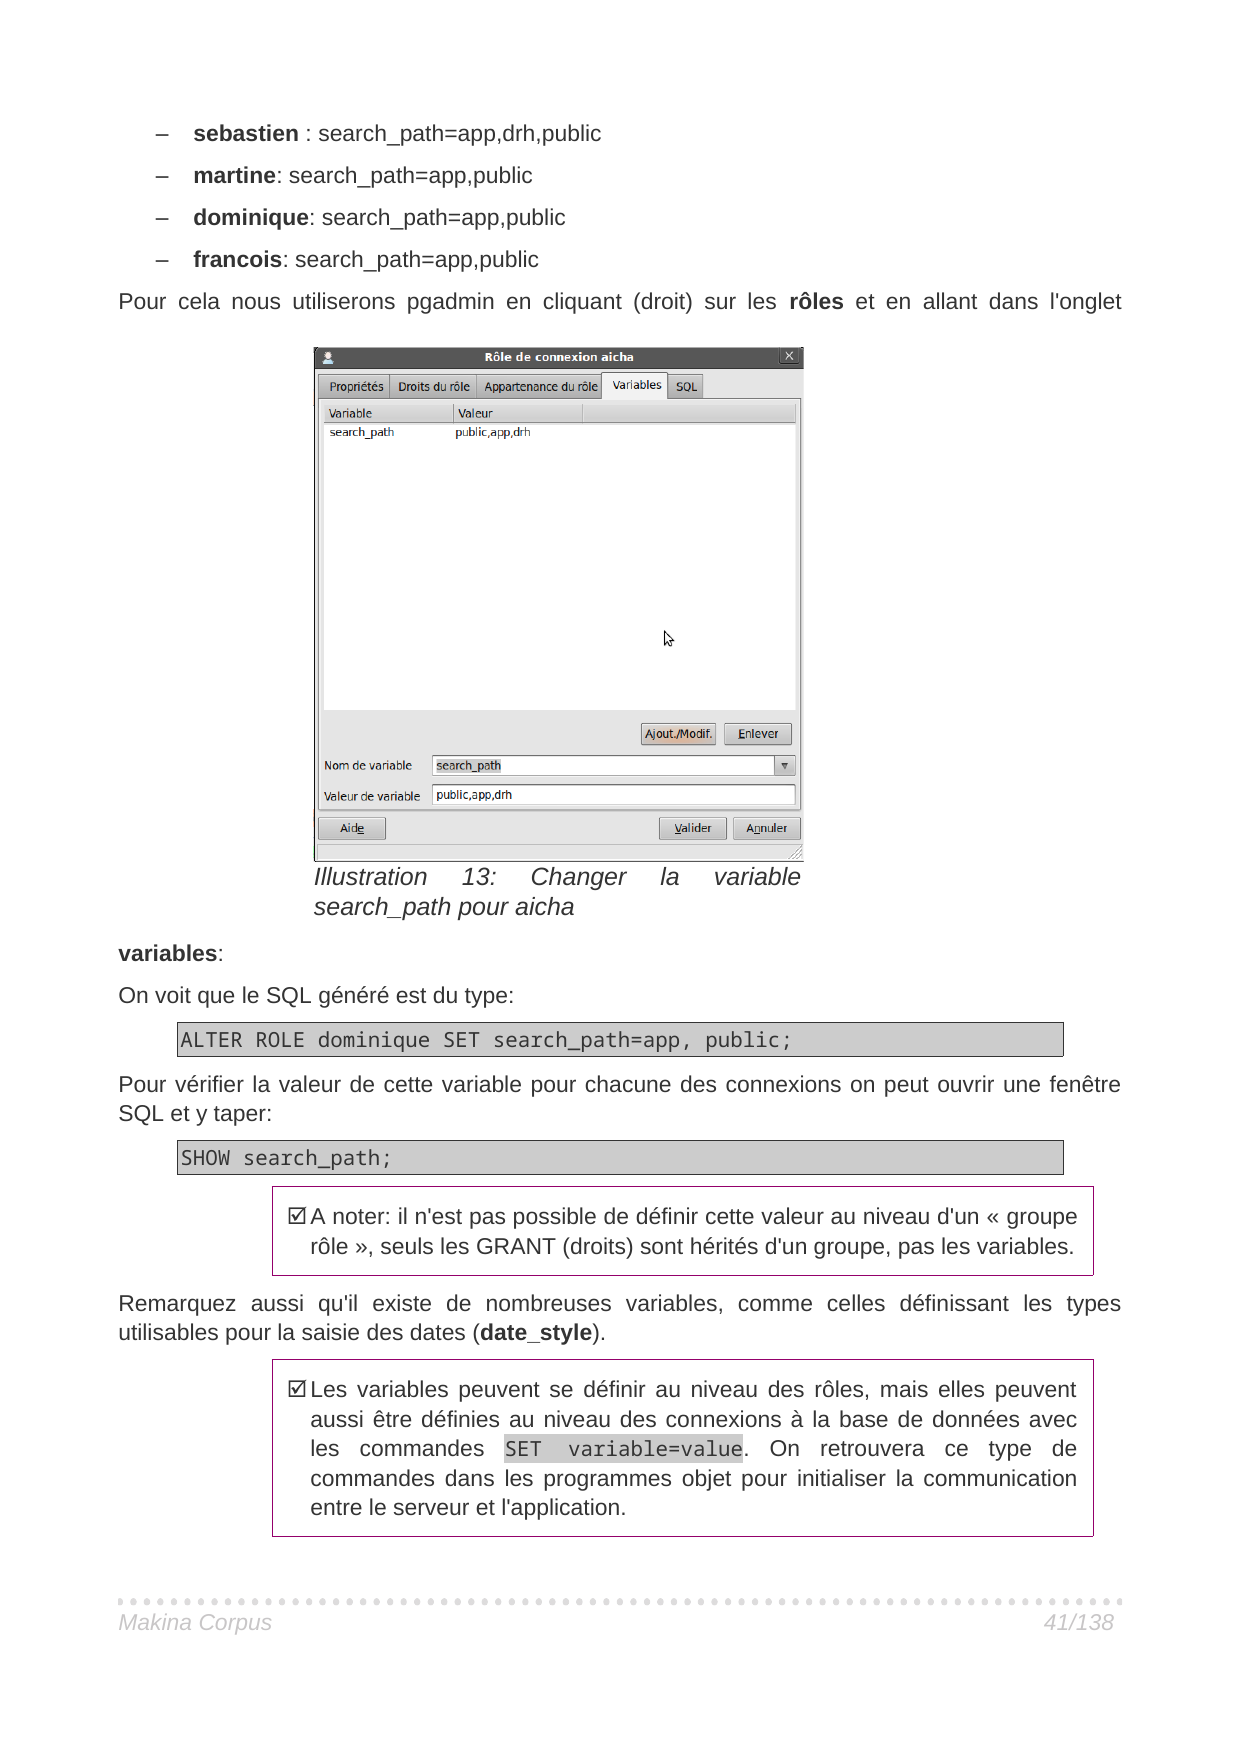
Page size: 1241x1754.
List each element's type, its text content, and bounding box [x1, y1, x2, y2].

picture [118, 1593, 1123, 1610]
list A noter: il n'est pas possible de définir cette valeur au niveau d'un « groupe rôle », seuls les GRANT (droits) sont hérités d'un groupe, pas les variables. [273, 1187, 1093, 1275]
text ALTER ROLE dominique SET search_path=app, public; [178, 1023, 1063, 1056]
text Remarquez aussi qu'il existe de nombreuses variables, comme celles définissant les types utilisables pour la saisie des dates (date_style). [118, 1288, 1122, 1347]
list sebastien : search_path=app,drh,public [156, 118, 1122, 148]
text Pour vérifier la valeur de cette variable pour chacune des connexions on peut ouvrir une fenêtre SQL et y taper: [118, 1069, 1122, 1128]
text Pour cela nous utiliserons pgadmin en cliquant (droit) sur les rôles et en allant dans l'onglet variables: [118, 286, 1122, 967]
picture [313, 347, 804, 862]
text Illustration 13: Changer la variable search_path pour aicha [314, 862, 804, 921]
text SHOW search_path; [178, 1141, 1063, 1174]
list Les variables peuvent se définir au niveau des rôles, mais elles peuvent aussi être définies au niveau des connexions à la base de données avec les commandes SET variable=value. On retrouvera ce type de commandes dans les programmes objet pour initialiser la communication entre le serveur et l'application. [273, 1360, 1093, 1536]
list martine: search_path=app,public [156, 160, 1122, 189]
text On voit que le SQL généré est du type: [118, 980, 1122, 1009]
list francois: search_path=app,public [156, 244, 1122, 273]
list dominique: search_path=app,public [156, 202, 1122, 232]
